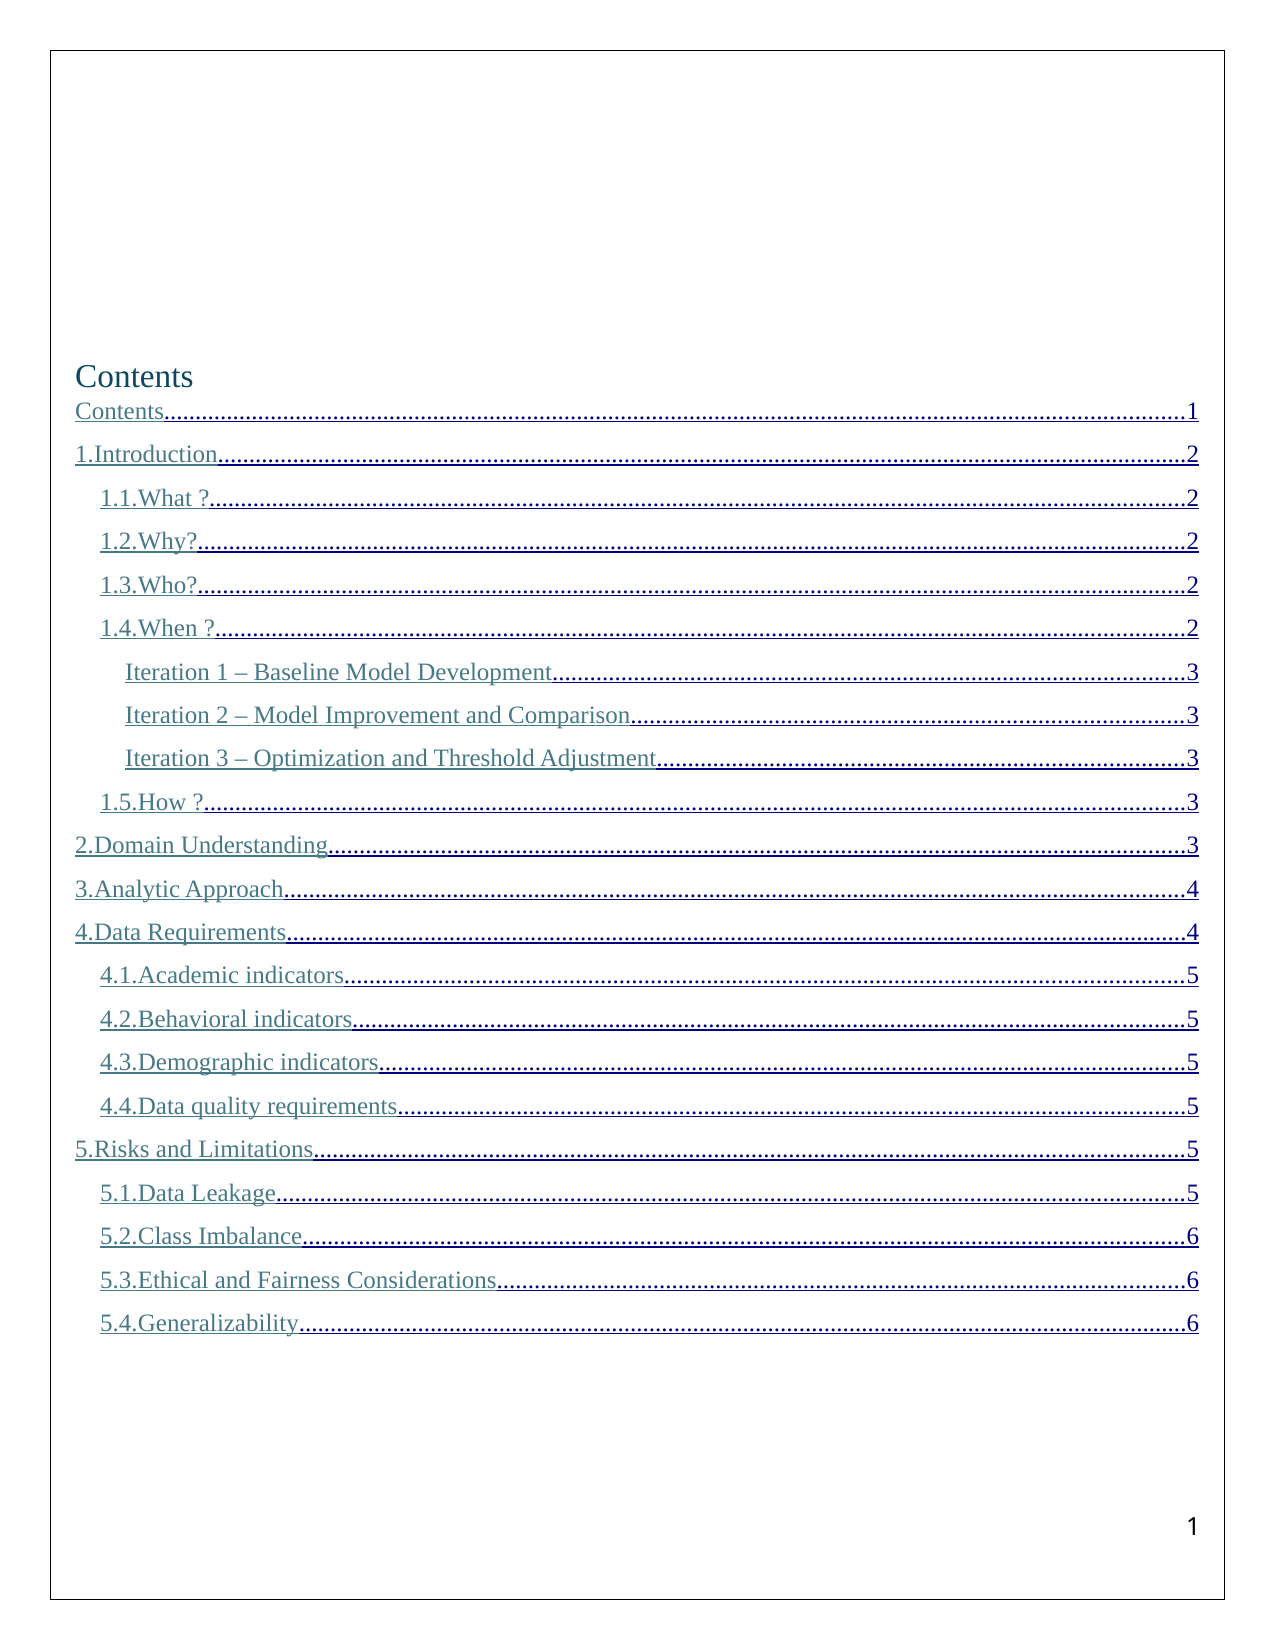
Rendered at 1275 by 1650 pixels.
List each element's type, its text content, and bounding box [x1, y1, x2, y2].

text 5.1. Data Leakage 5 [100, 1178, 1200, 1207]
text 1. Introduction 2 [75, 439, 1200, 468]
text 4.3. Demographic indicators 5 [100, 1047, 1200, 1076]
text 1.2. Why? 2 [100, 526, 1200, 555]
text Iteration 3 – Optimization and Threshold Adjustment 3 [125, 743, 1200, 772]
text 2. Domain Understanding 3 [75, 830, 1200, 859]
text 4.4. Data quality requirements 5 [100, 1091, 1200, 1120]
text 5. Risks and Limitations 5 [75, 1134, 1200, 1163]
text Iteration 1 – Baseline Model Development 3 [125, 657, 1200, 685]
text 1.3. Who? 2 [100, 570, 1200, 598]
text Contents 1 [75, 396, 1200, 425]
text 5.2. Class Imbalance 6 [100, 1221, 1200, 1250]
text 5.4. Generalizability 6 [100, 1308, 1200, 1337]
text 1.1. What ? 2 [100, 483, 1200, 512]
text Iteration 2 – Model Improvement and Comparison 3 [125, 700, 1200, 729]
text 1.4. When ? 2 [100, 613, 1200, 642]
text 5.3. Ethical and Fairness Considerations 6 [100, 1265, 1200, 1293]
subtitle Contents [75, 356, 1200, 395]
text 3. Analytic Approach 4 [75, 874, 1200, 902]
text 1.5. How ? 3 [100, 787, 1200, 816]
text 4.1. Academic indicators 5 [100, 961, 1200, 989]
text 4.2. Behavioral indicators 5 [100, 1004, 1200, 1033]
text 4. Data Requirements 4 [75, 917, 1200, 946]
